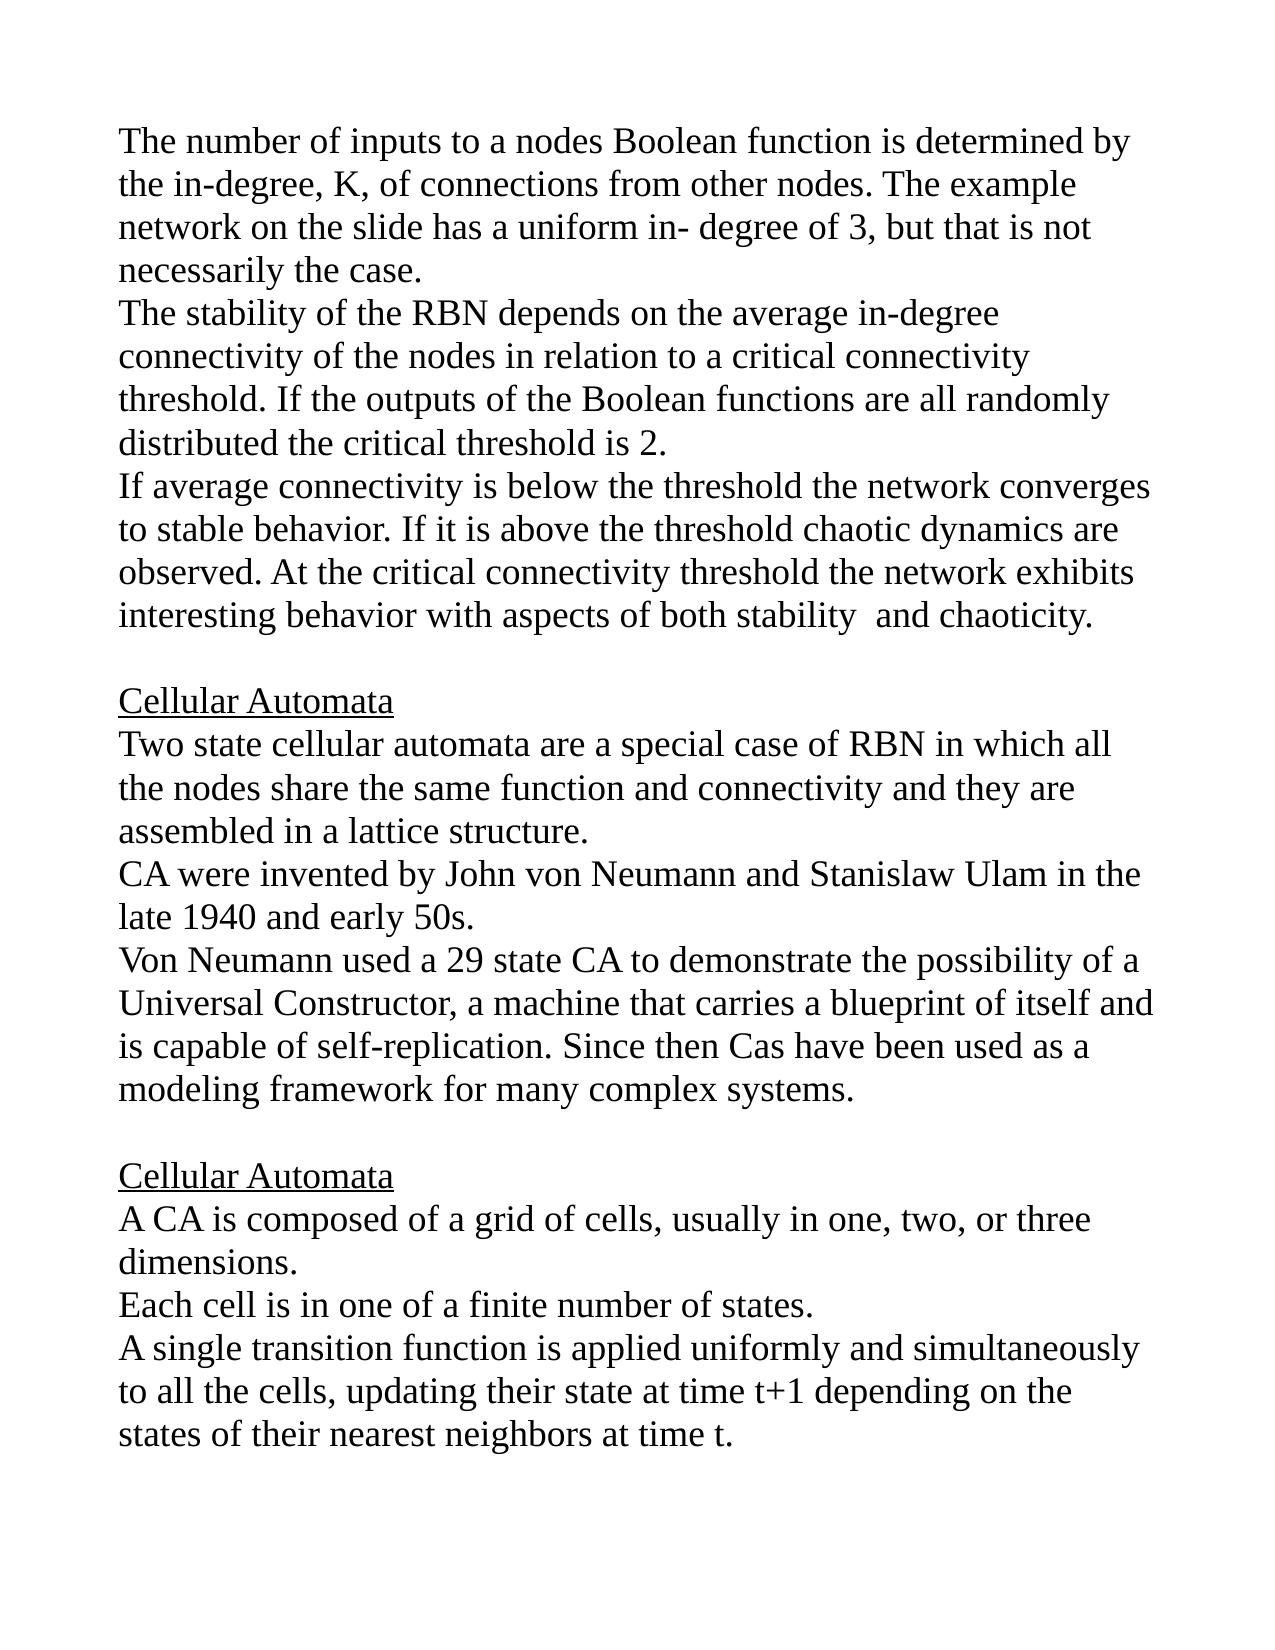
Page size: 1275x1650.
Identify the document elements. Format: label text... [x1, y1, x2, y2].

text Cellular Automata [118, 1153, 1157, 1196]
text The stability of the RBN depends on the average in-degree connectivity of the nodes in relation to a critical connectivity threshold. If the outputs of the Boolean functions are all randomly distributed the critical threshold is 2. [118, 291, 1157, 463]
text Cellular Automata [118, 679, 1157, 722]
text Each cell is in one of a finite number of states. [118, 1282, 1157, 1326]
text If average connectivity is below the threshold the network converges to stable behavior. If it is above the threshold chaotic dynamics are observed. At the critical connectivity threshold the network exhibits interesting behavior with aspects of both stability and chaoticity. [118, 463, 1157, 636]
text CA were invented by John von Neumann and Stanislaw Ulam in the late 1940 and early 50s. [118, 851, 1157, 937]
text Two state cellular automata are a special case of RBN in which all the nodes share the same function and connectivity and they are assembled in a lattice structure. [118, 722, 1157, 851]
text A CA is composed of a grid of cells, usually in one, two, or three dimensions. [118, 1196, 1157, 1282]
text Von Neumann used a 29 state CA to demonstrate the possibility of a Universal Constructor, a machine that carries a blueprint of itself and is capable of self-replication. Since then Cas have been used as a modeling framework for many complex systems. [118, 937, 1157, 1110]
text A single transition function is applied uniformly and simultaneously to all the cells, updating their state at time t+1 depending on the states of their nearest neighbors at time t. [118, 1326, 1157, 1455]
text The number of inputs to a nodes Boolean function is determined by the in-degree, K, of connections from other nodes. The example network on the slide has a uniform in- degree of 3, but that is not necessarily the case. [118, 118, 1157, 291]
